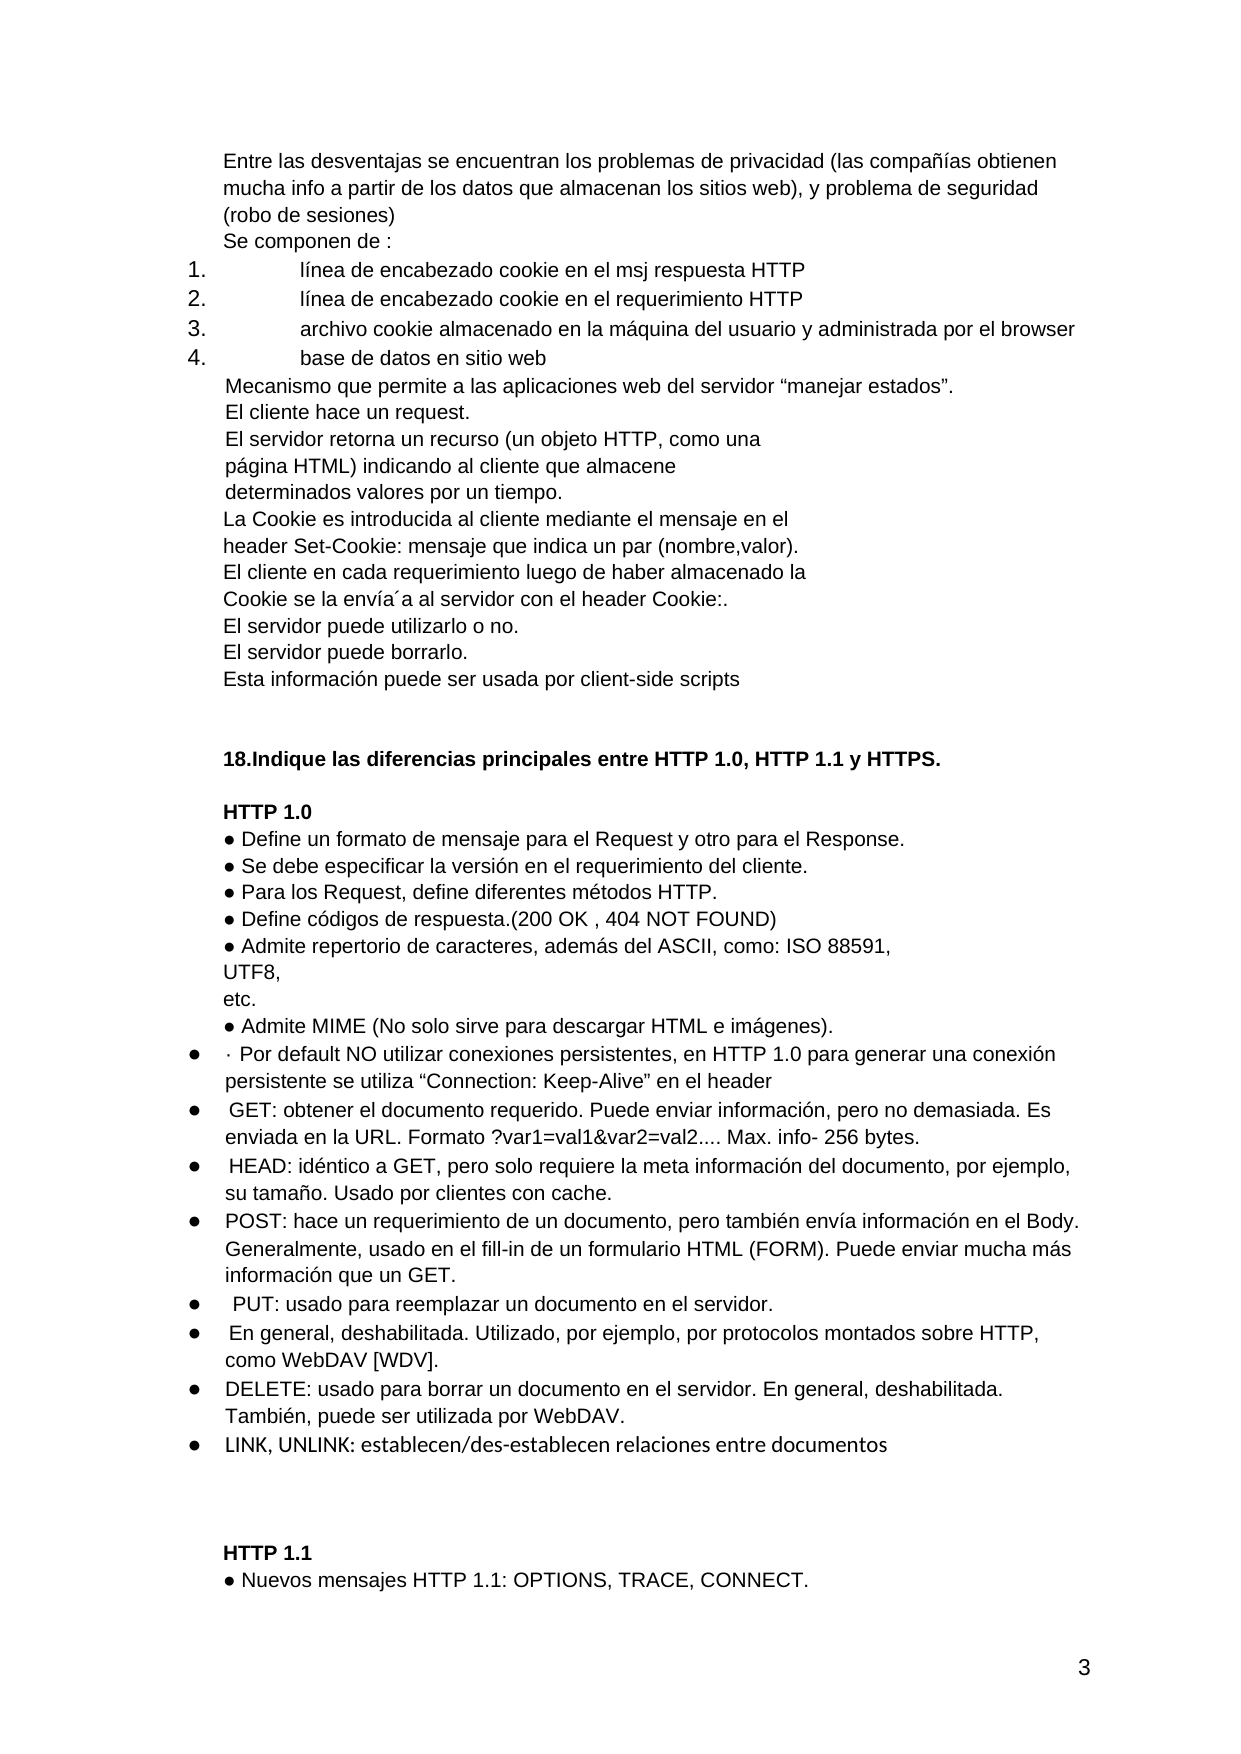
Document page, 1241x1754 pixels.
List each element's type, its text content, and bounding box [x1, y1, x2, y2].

text ● Admite MIME (No solo sirve para descargar HTML e imágenes). [223, 1014, 1091, 1037]
list HEAD: idéntico a GET, pero solo requiere la meta información del documento, por ejemplo, su tamaño. Usado por clientes con cache. [187, 1152, 1091, 1204]
text La Cookie es introducida al cliente mediante el mensaje en el [223, 507, 1091, 531]
text ● Se debe especificar la versión en el requerimiento del cliente. [223, 854, 1091, 877]
list base de datos en sitio web [187, 345, 1091, 370]
text Mecanismo que permite a las aplicaciones web del servidor “manejar estados”. [225, 374, 1091, 397]
list DELETE: usado para borrar un documento en el servidor. En general, deshabilitada. También, puede ser utilizada por WebDAV. [187, 1376, 1091, 1428]
text Se componen de : [223, 230, 1091, 253]
text El cliente en cada requerimiento luego de haber almacenado la [223, 561, 1091, 584]
text UTF8, [223, 961, 1091, 984]
text Entre las desventajas se encuentran los problemas de privacidad (las compañías obtienen mucha info a partir de los datos que almacenan los sitios web), y problema de seguridad (robo de sesiones) [223, 150, 1091, 227]
text ● Admite repertorio de caracteres, además del ASCII, como: ISO 88591, [223, 934, 1091, 957]
list LINK, UNLINK: establecen/des-establecen relaciones entre documentos [187, 1431, 1091, 1458]
text El servidor puede utilizarlo o no. [223, 614, 1091, 637]
list · Por default NO utilizar conexiones persistentes, en HTTP 1.0 para generar una conexión persistente se utiliza “Connection: Keep-Alive” en el header [187, 1041, 1091, 1093]
text página HTML) indicando al cliente que almacene [225, 454, 1091, 477]
list línea de encabezado cookie en el msj respuesta HTTP [187, 257, 1091, 282]
text Esta información puede ser usada por client-side scripts [223, 667, 1091, 691]
text Cookie se la envía´a al servidor con el header Cookie:. [223, 587, 1091, 611]
text El cliente hace un request. [225, 401, 1091, 424]
list PUT: usado para reemplazar un documento en el servidor. [187, 1290, 1091, 1316]
text ● Para los Request, define diferentes métodos HTTP. [223, 881, 1091, 904]
text ● Nuevos mensajes HTTP 1.1: OPTIONS, TRACE, CONNECT. [223, 1568, 1091, 1592]
text El servidor puede borrarlo. [223, 641, 1091, 664]
list En general, deshabilitada. Utilizado, por ejemplo, por protocolos montados sobre HTTP, como WebDAV [WDV]. [187, 1320, 1091, 1372]
list GET: obtener el documento requerido. Puede enviar información, pero no demasiada. Es enviada en la URL. Formato ?var1=val1&var2=val2.... Max. info- 256 bytes. [187, 1097, 1091, 1149]
text determinados valores por un tiempo. [225, 481, 1091, 504]
text ● Define un formato de mensaje para el Request y otro para el Response. [223, 827, 1091, 851]
text ● Define códigos de respuesta.(200 OK , 404 NOT FOUND) [223, 907, 1091, 931]
text etc. [223, 987, 1091, 1011]
text El servidor retorna un recurso (un objeto HTTP, como una [225, 427, 1091, 451]
text 18.Indique las diferencias principales entre HTTP 1.0, HTTP 1.1 y HTTPS. [223, 747, 1091, 771]
text HTTP 1.0 [223, 801, 1091, 824]
text HTTP 1.1 [223, 1542, 1091, 1565]
list archivo cookie almacenado en la máquina del usuario y administrada por el browser [187, 315, 1091, 341]
text header Set-Cookie: mensaje que indica un par (nombre,valor). [223, 534, 1091, 557]
list línea de encabezado cookie en el requerimiento HTTP [187, 286, 1091, 312]
list POST: hace un requerimiento de un documento, pero también envía información en el Body. Generalmente, usado en el fill-in de un formulario HTML (FORM). Puede enviar mucha más información que un GET. [187, 1208, 1091, 1287]
